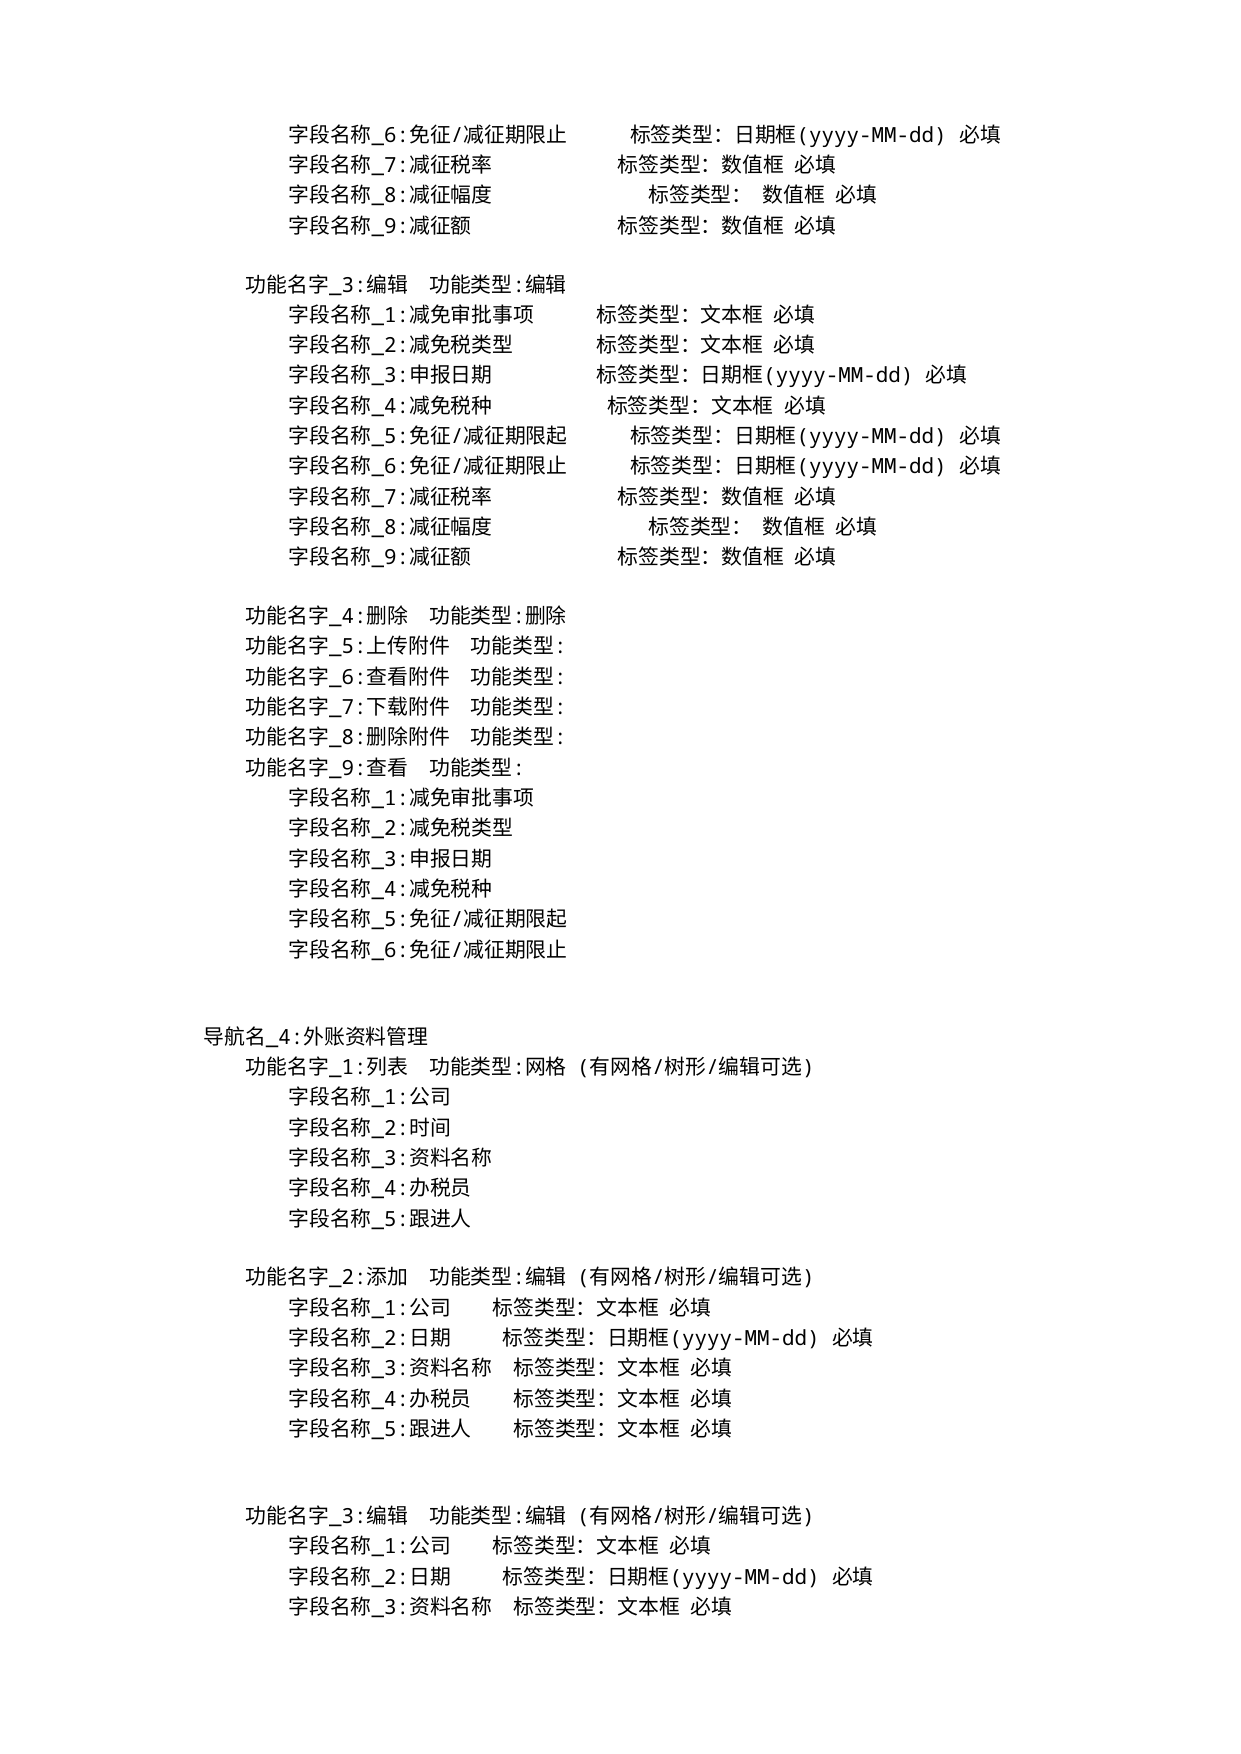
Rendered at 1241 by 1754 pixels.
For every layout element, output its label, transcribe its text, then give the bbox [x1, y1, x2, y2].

text 字段名称_5:跟进人 [118, 1202, 1122, 1232]
text 字段名称_2:时间 [118, 1111, 1122, 1141]
text 字段名称_2:减免税类型 [118, 812, 1122, 842]
text 功能名字_6:查看附件 功能类型: [118, 660, 1122, 690]
text 字段名称_4:办税员 [118, 1172, 1122, 1202]
text 字段名称_6:免征/减征期限止 [118, 933, 1122, 963]
text 功能名字_1:列表 功能类型:网格 (有网格/树形/编辑可选) [118, 1050, 1122, 1081]
text 字段名称_8:减征幅度 标签类型： 数值框 必填 [118, 179, 1122, 209]
text 字段名称_2:日期 标签类型：日期框(yyyy-MM-dd) 必填 [118, 1560, 1122, 1590]
text 字段名称_4:办税员 标签类型：文本框 必填 [118, 1382, 1122, 1412]
text 字段名称_3:资料名称 [118, 1141, 1122, 1172]
text 字段名称_7:减征税率 标签类型：数值框 必填 [118, 148, 1122, 179]
text 功能名字_8:删除附件 功能类型: [118, 721, 1122, 751]
text 字段名称_6:免征/减征期限止 标签类型：日期框(yyyy-MM-dd) 必填 [118, 450, 1122, 480]
text 字段名称_3:申报日期 标签类型：日期框(yyyy-MM-dd) 必填 [118, 359, 1122, 389]
text 字段名称_5:跟进人 标签类型：文本框 必填 [118, 1412, 1122, 1442]
text 功能名字_2:添加 功能类型:编辑 (有网格/树形/编辑可选) [118, 1261, 1122, 1291]
text 字段名称_9:减征额 标签类型：数值框 必填 [118, 541, 1122, 571]
text 字段名称_7:减征税率 标签类型：数值框 必填 [118, 480, 1122, 510]
text 功能名字_3:编辑 功能类型:编辑 (有网格/树形/编辑可选) [118, 1499, 1122, 1530]
text 字段名称_1:公司 标签类型：文本框 必填 [118, 1291, 1122, 1321]
text 功能名字_5:上传附件 功能类型: [118, 630, 1122, 660]
text 字段名称_9:减征额 标签类型：数值框 必填 [118, 209, 1122, 239]
text 字段名称_2:减免税类型 标签类型：文本框 必填 [118, 328, 1122, 359]
text 功能名字_9:查看 功能类型: [118, 751, 1122, 781]
text 字段名称_5:免征/减征期限起 标签类型：日期框(yyyy-MM-dd) 必填 [118, 419, 1122, 450]
text 字段名称_1:减免审批事项 [118, 781, 1122, 812]
text 导航名_4:外账资料管理 [118, 1020, 1122, 1050]
text 功能名字_7:下载附件 功能类型: [118, 690, 1122, 721]
text 字段名称_6:免征/减征期限止 标签类型：日期框(yyyy-MM-dd) 必填 [118, 118, 1122, 148]
text 字段名称_3:资料名称 标签类型：文本框 必填 [118, 1352, 1122, 1382]
text 字段名称_1:公司 [118, 1081, 1122, 1111]
text 字段名称_2:日期 标签类型：日期框(yyyy-MM-dd) 必填 [118, 1321, 1122, 1352]
text 字段名称_4:减免税种 [118, 872, 1122, 902]
text 功能名字_3:编辑 功能类型:编辑 [118, 268, 1122, 298]
text 字段名称_3:资料名称 标签类型：文本框 必填 [118, 1590, 1122, 1621]
text 字段名称_4:减免税种 标签类型：文本框 必填 [118, 389, 1122, 419]
text 字段名称_5:免征/减征期限起 [118, 902, 1122, 933]
text 字段名称_3:申报日期 [118, 842, 1122, 872]
text 字段名称_8:减征幅度 标签类型： 数值框 必填 [118, 510, 1122, 541]
text 字段名称_1:减免审批事项 标签类型：文本框 必填 [118, 298, 1122, 328]
text 字段名称_1:公司 标签类型：文本框 必填 [118, 1530, 1122, 1560]
text 功能名字_4:删除 功能类型:删除 [118, 599, 1122, 630]
